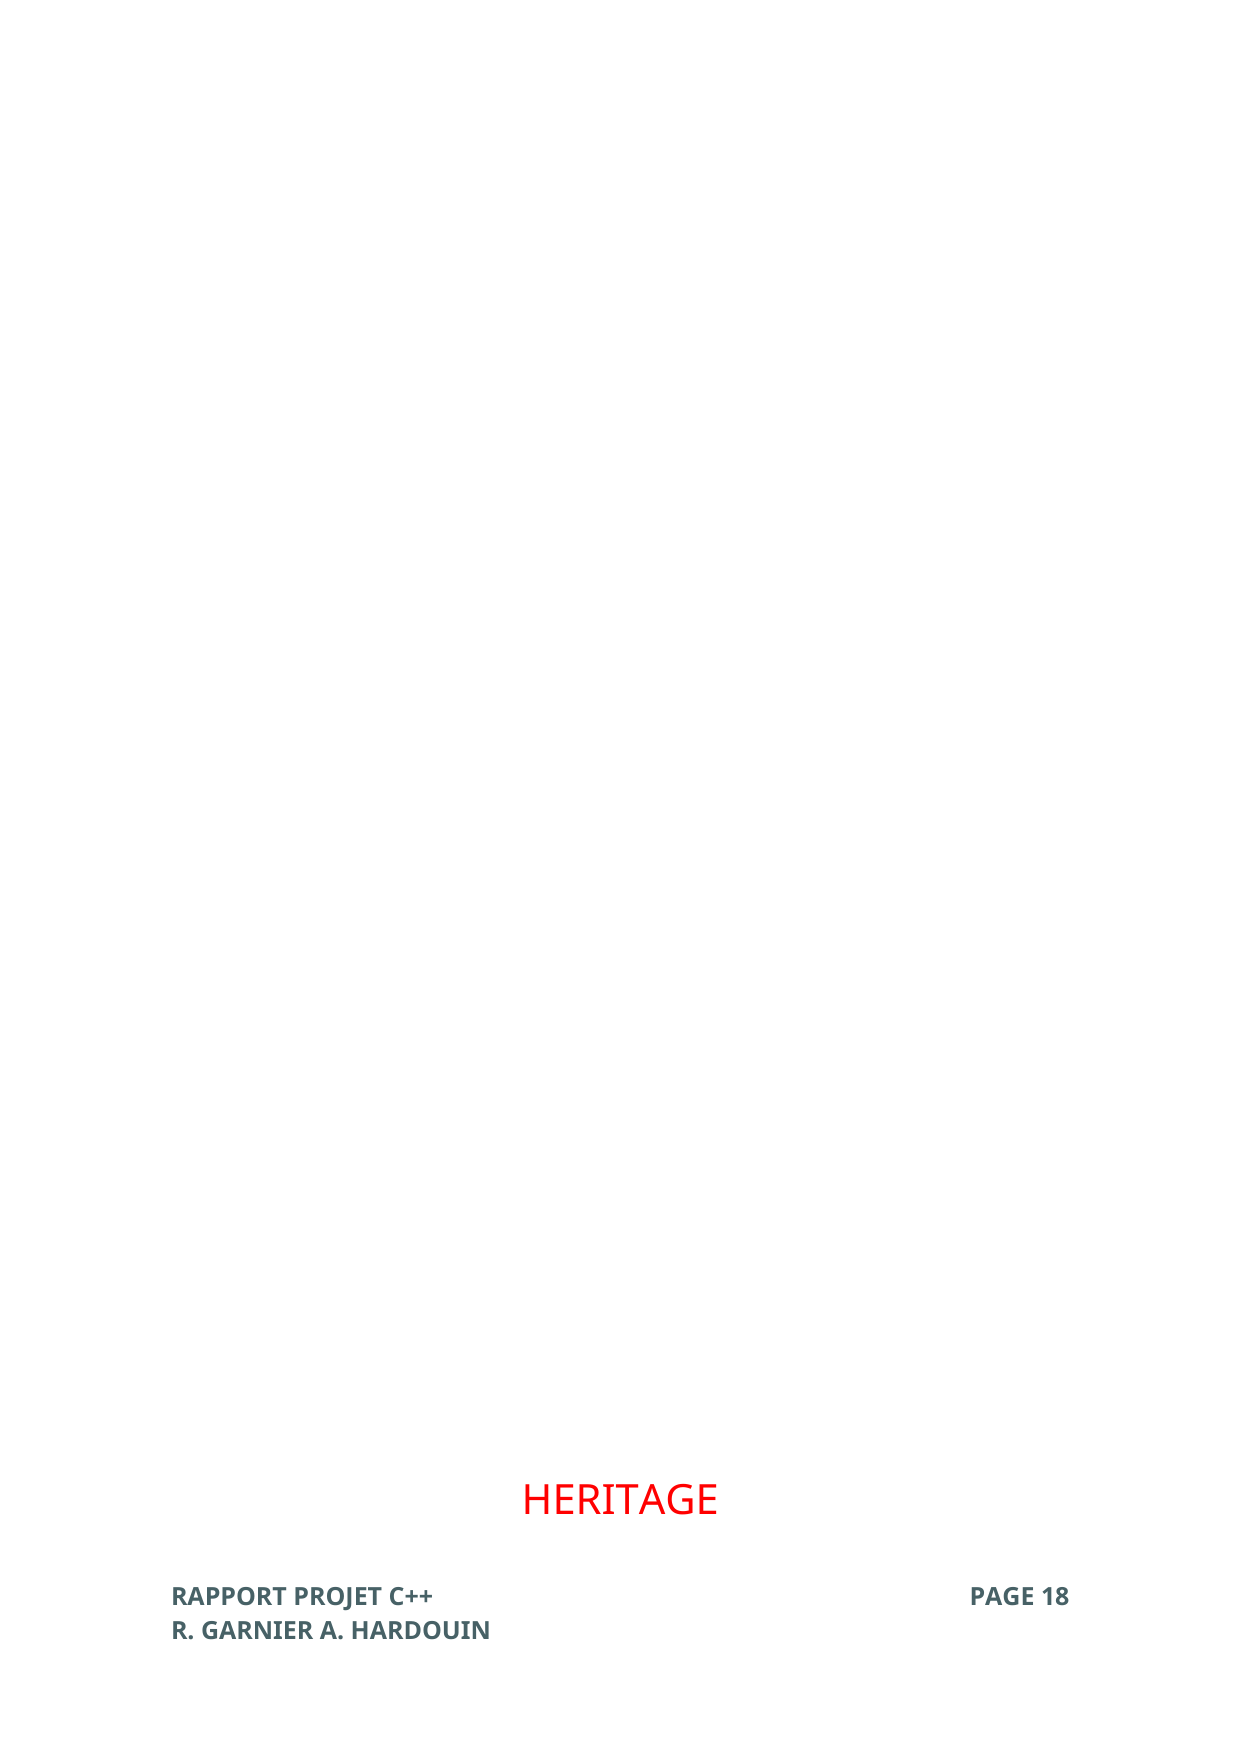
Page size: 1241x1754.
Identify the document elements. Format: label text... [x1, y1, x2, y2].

subtitle HERITAGE [58, 1470, 1182, 1527]
